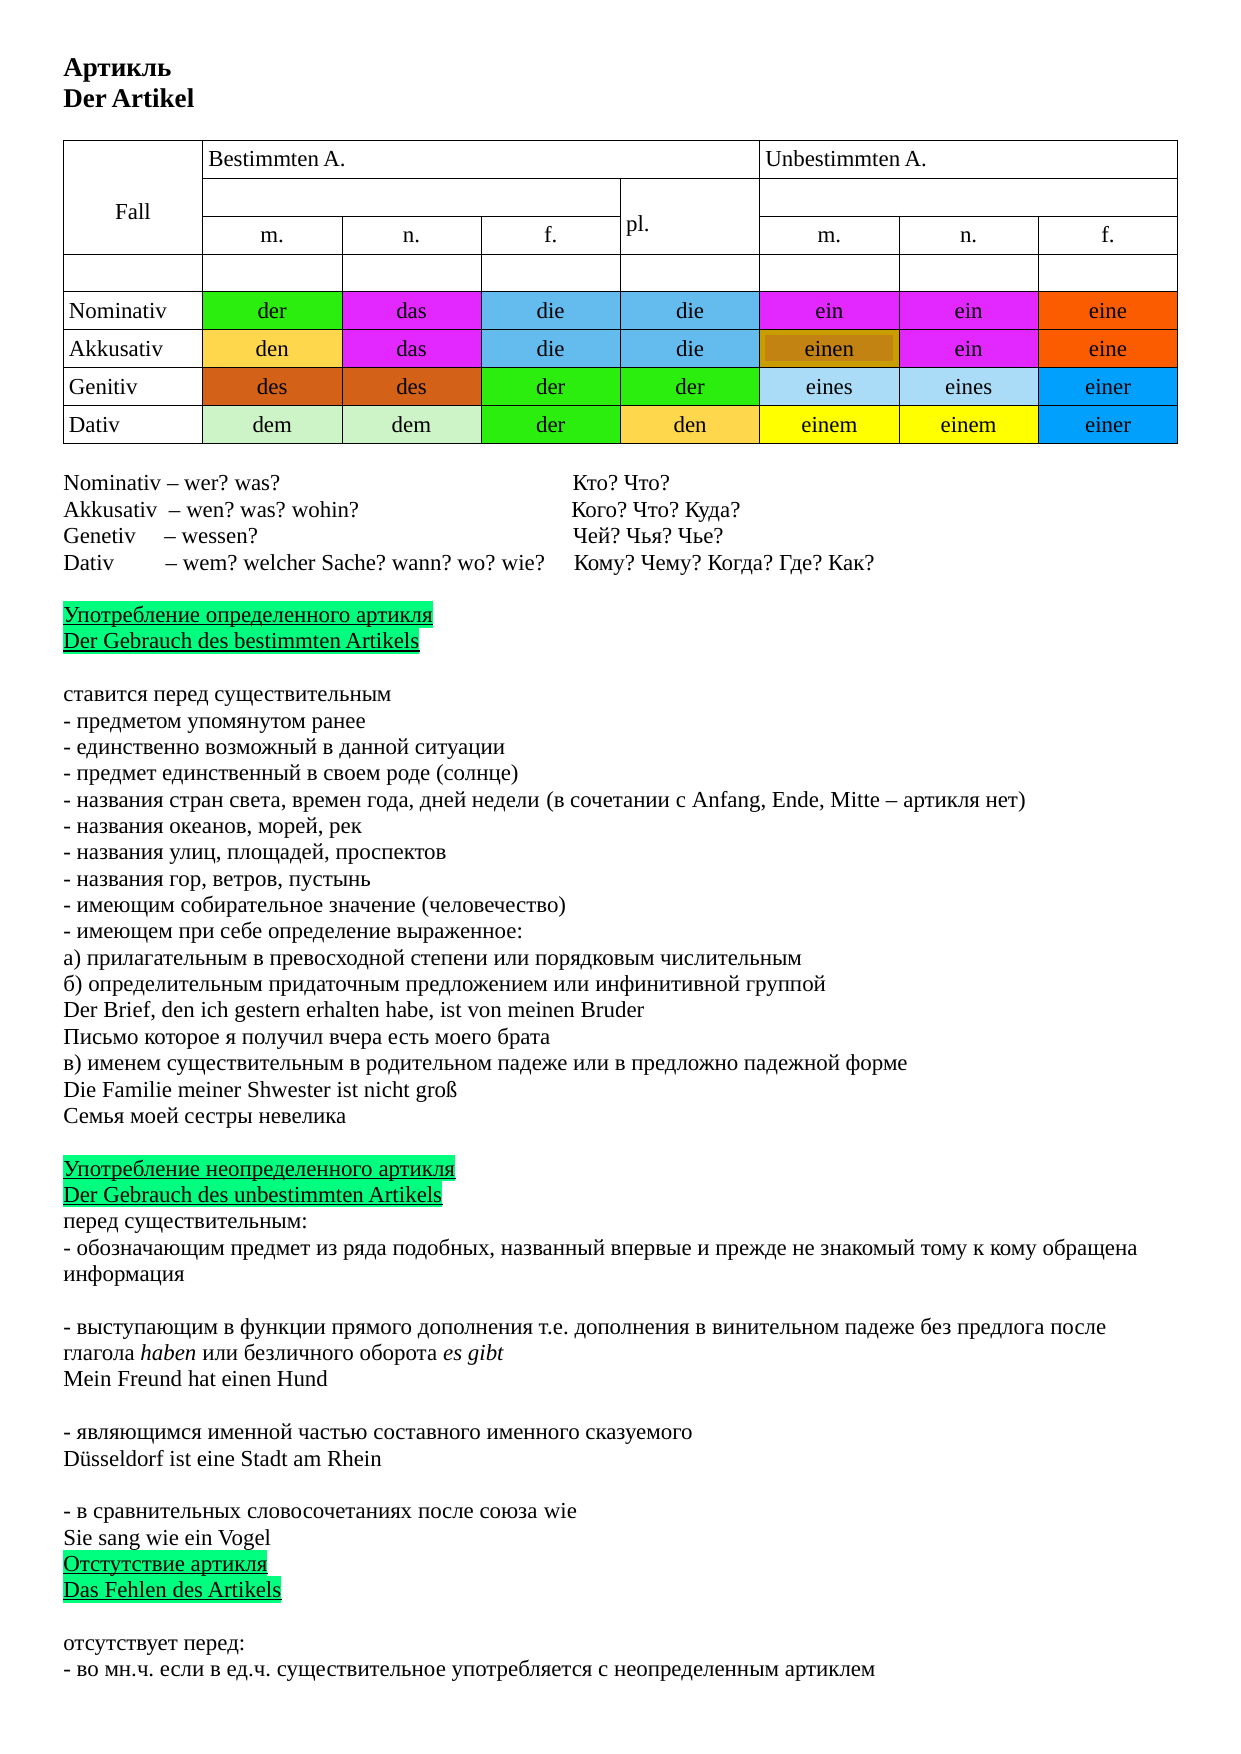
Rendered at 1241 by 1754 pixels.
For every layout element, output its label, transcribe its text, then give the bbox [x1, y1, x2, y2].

text Düsseldorf ist eine Stadt am Rhein [63, 1444, 1177, 1471]
table_cell [760, 255, 899, 291]
table_cell [760, 179, 1177, 216]
table_cell [900, 255, 1038, 291]
text отсутствует перед: [63, 1629, 1177, 1655]
table_header Unbestimmten A. [760, 141, 1177, 178]
text Akkusativ – wen? was? wohin? Кого? Что? Куда? [63, 496, 1177, 522]
text Der Brief, den ich gestern erhalten habe, ist von meinen Bruder [63, 997, 1177, 1023]
text - во мн.ч. если в ед.ч. существительное употребляется с неопределенным артиклем [63, 1655, 1177, 1682]
text Семья моей сестры невелика [63, 1102, 1177, 1128]
table_cell [64, 255, 202, 291]
table_cell [343, 255, 481, 291]
table_cell [203, 255, 342, 291]
table_cell Dativ [64, 406, 202, 443]
table_header Bestimmten A. [203, 141, 759, 178]
text Mein Freund hat einen Hund [63, 1366, 1177, 1392]
table_cell den [203, 330, 342, 367]
text - имеющим собирательное значение (человечество) [63, 891, 1177, 917]
table_cell Genitiv [64, 368, 202, 405]
text - единственно возможный в данной ситуации [63, 733, 1177, 759]
table_cell pl. [621, 179, 759, 253]
table_cell eines [760, 368, 899, 405]
text - названия гор, ветров, пустынь [63, 865, 1177, 891]
text Die Familie meiner Shwester ist nicht groß [63, 1076, 1177, 1102]
table_cell Nominativ [64, 292, 202, 329]
table_cell des [203, 368, 342, 405]
table_cell der [203, 292, 342, 329]
text - в сравнительных словосочетаниях после союза wie [63, 1497, 1177, 1524]
text Письмо которое я получил вчера есть моего брата [63, 1023, 1177, 1049]
table_cell dem [343, 406, 481, 443]
table_cell eines [900, 368, 1038, 405]
table_cell ein [900, 292, 1038, 329]
text Genetiv – wessen? Чей? Чья? Чье? [63, 522, 1177, 548]
table_cell der [482, 406, 620, 443]
table_cell die [482, 292, 620, 329]
table_cell [621, 255, 759, 291]
text - названия стран света, времен года, дней недели (в сочетании с Anfang, Ende, Mitte – артикля нет) [63, 786, 1177, 812]
text а) прилагательным в превосходной степени или порядковым числительным [63, 944, 1177, 970]
table_cell einer [1039, 406, 1177, 443]
table_cell [203, 179, 620, 216]
text - предметом упомянутом ранее [63, 707, 1177, 733]
table_header Fall [64, 141, 202, 253]
text Das Fehlen des Artikels [63, 1576, 1177, 1603]
text ставится перед существительным [63, 680, 1177, 707]
table_cell m. [760, 217, 899, 253]
table_cell n. [343, 217, 481, 253]
table_cell m. [203, 217, 342, 253]
table_cell einer [1039, 368, 1177, 405]
table_cell ein [760, 292, 899, 329]
text Der Artikel [63, 82, 1177, 113]
text Dativ – wem? welcher Sache? wann? wo? wie? Кому? Чему? Когда? Где? Как? [63, 548, 1177, 575]
table_cell [1039, 255, 1177, 291]
table_cell das [343, 292, 481, 329]
text - выступающим в функции прямого дополнения т.е. дополнения в винительном падеже без предлога после глагола haben или безличного оборота es gibt [63, 1313, 1177, 1366]
table_cell f. [1039, 217, 1177, 253]
table_cell die [621, 330, 759, 367]
text - названия океанов, морей, рек [63, 812, 1177, 838]
text - названия улиц, площадей, проспектов [63, 838, 1177, 865]
text Der Gebrauch des unbestimmten Artikels [63, 1181, 1177, 1207]
text Отстутствие артикля [63, 1550, 1177, 1576]
text Sie sang wie ein Vogel [63, 1524, 1177, 1550]
table_cell des [343, 368, 481, 405]
text - предмет единственный в своем роде (солнце) [63, 759, 1177, 786]
text - обозначающим предмет из ряда подобных, названный впервые и прежде не знакомый тому к кому обращена информация [63, 1234, 1177, 1286]
text Nominativ – wer? was? Кто? Что? [63, 469, 1177, 496]
table_cell den [621, 406, 759, 443]
table_cell einem [900, 406, 1038, 443]
table_cell eine [1039, 330, 1177, 367]
table_cell n. [900, 217, 1038, 253]
table_cell f. [482, 217, 620, 253]
text Артикль [63, 51, 1177, 82]
table_cell einen [760, 330, 899, 367]
text б) определительным придаточным предложением или инфинитивной группой [63, 970, 1177, 997]
text в) именем существительным в родительном падеже или в предложно падежной форме [63, 1049, 1177, 1076]
table_cell ein [900, 330, 1038, 367]
table_cell die [482, 330, 620, 367]
table_cell einem [760, 406, 899, 443]
text Der Gebrauch des bestimmten Artikels [63, 628, 1177, 654]
table_cell der [621, 368, 759, 405]
table_cell [482, 255, 620, 291]
table_cell Akkusativ [64, 330, 202, 367]
table_cell dem [203, 406, 342, 443]
text Употребление неопределенного артикля [63, 1155, 1177, 1181]
table_cell der [482, 368, 620, 405]
table_cell eine [1039, 292, 1177, 329]
text - имеющем при себе определение выраженное: [63, 917, 1177, 944]
text Употребление определенного артикля [63, 601, 1177, 628]
table_cell die [621, 292, 759, 329]
text перед существительным: [63, 1207, 1177, 1234]
table_cell das [343, 330, 481, 367]
text - являющимся именной частью составного именного сказуемого [63, 1418, 1177, 1444]
